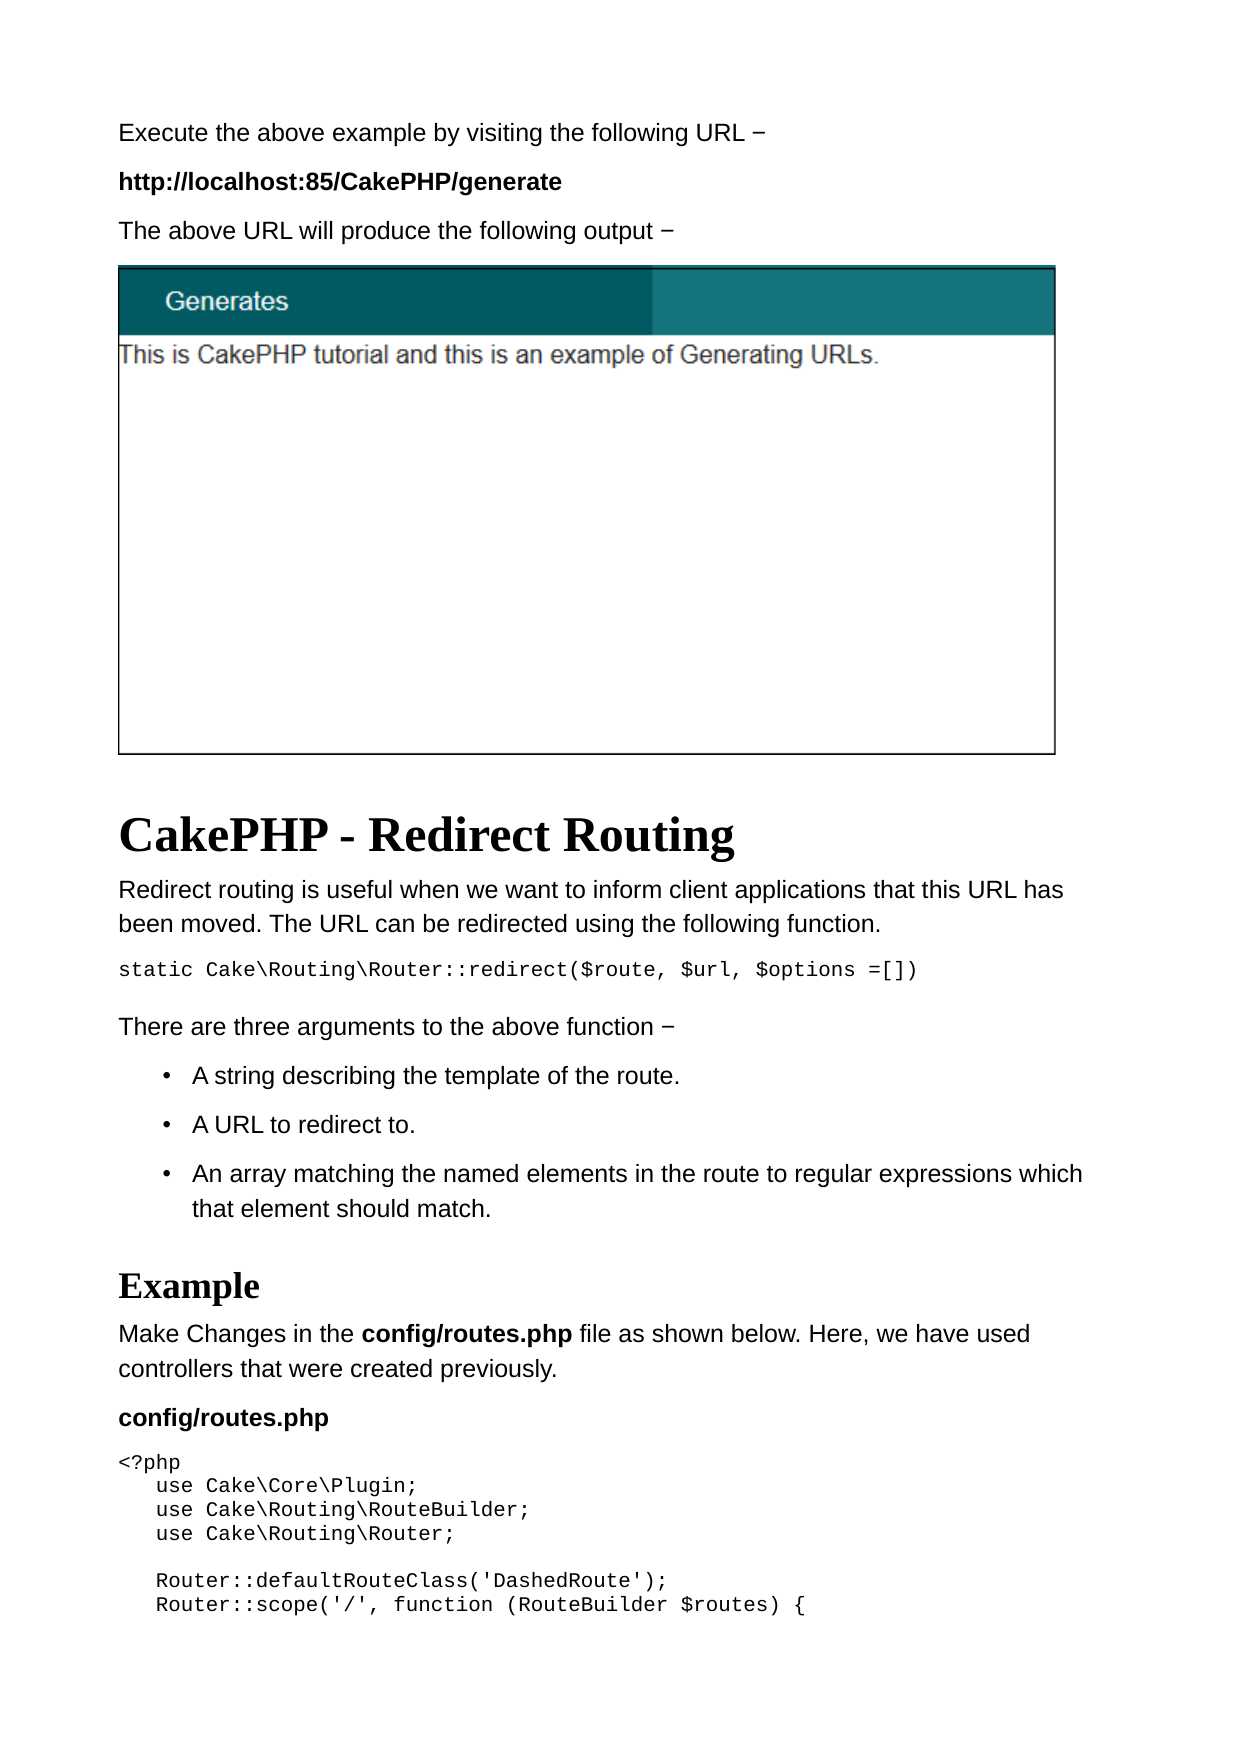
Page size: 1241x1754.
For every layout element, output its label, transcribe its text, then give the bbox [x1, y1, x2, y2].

list A string describing the template of the route. [162, 1061, 1122, 1089]
text There are three arguments to the above function − [118, 1012, 1122, 1040]
text use Cake\Routing\RouteBuilder; [118, 1499, 1122, 1523]
text use Cake\Core\Plugin; [118, 1475, 1122, 1499]
picture [118, 265, 1056, 755]
text config/routes.php [118, 1403, 1122, 1431]
text http://localhost:85/CakePHP/generate [118, 167, 1122, 196]
text The above URL will produce the following output − [118, 216, 1122, 245]
text Execute the above example by visiting the following URL − [118, 118, 1122, 147]
list An array matching the named elements in the route to regular expressions which that element should match. [162, 1159, 1122, 1222]
list A URL to redirect to. [162, 1110, 1122, 1139]
subtitle Example [118, 1263, 1122, 1307]
text Router::scope('/', function (RouteBuilder $routes) { [118, 1594, 1122, 1617]
text use Cake\Routing\Router; [118, 1523, 1122, 1546]
text Make Changes in the config/routes.php file as shown below. Here, we have used controllers that were created previously. [118, 1319, 1122, 1382]
text static Cake\Routing\Router::redirect($route, $url, $options =[]) [118, 958, 1122, 982]
text Redirect routing is useful when we want to inform client applications that this URL has been moved. The URL can be redirected using the following function. [118, 875, 1122, 938]
text <?php [118, 1452, 1122, 1475]
text Router::defaultRouteClass('DashedRoute'); [118, 1570, 1122, 1594]
subtitle CakePHP - Redirect Routing [118, 805, 1122, 862]
